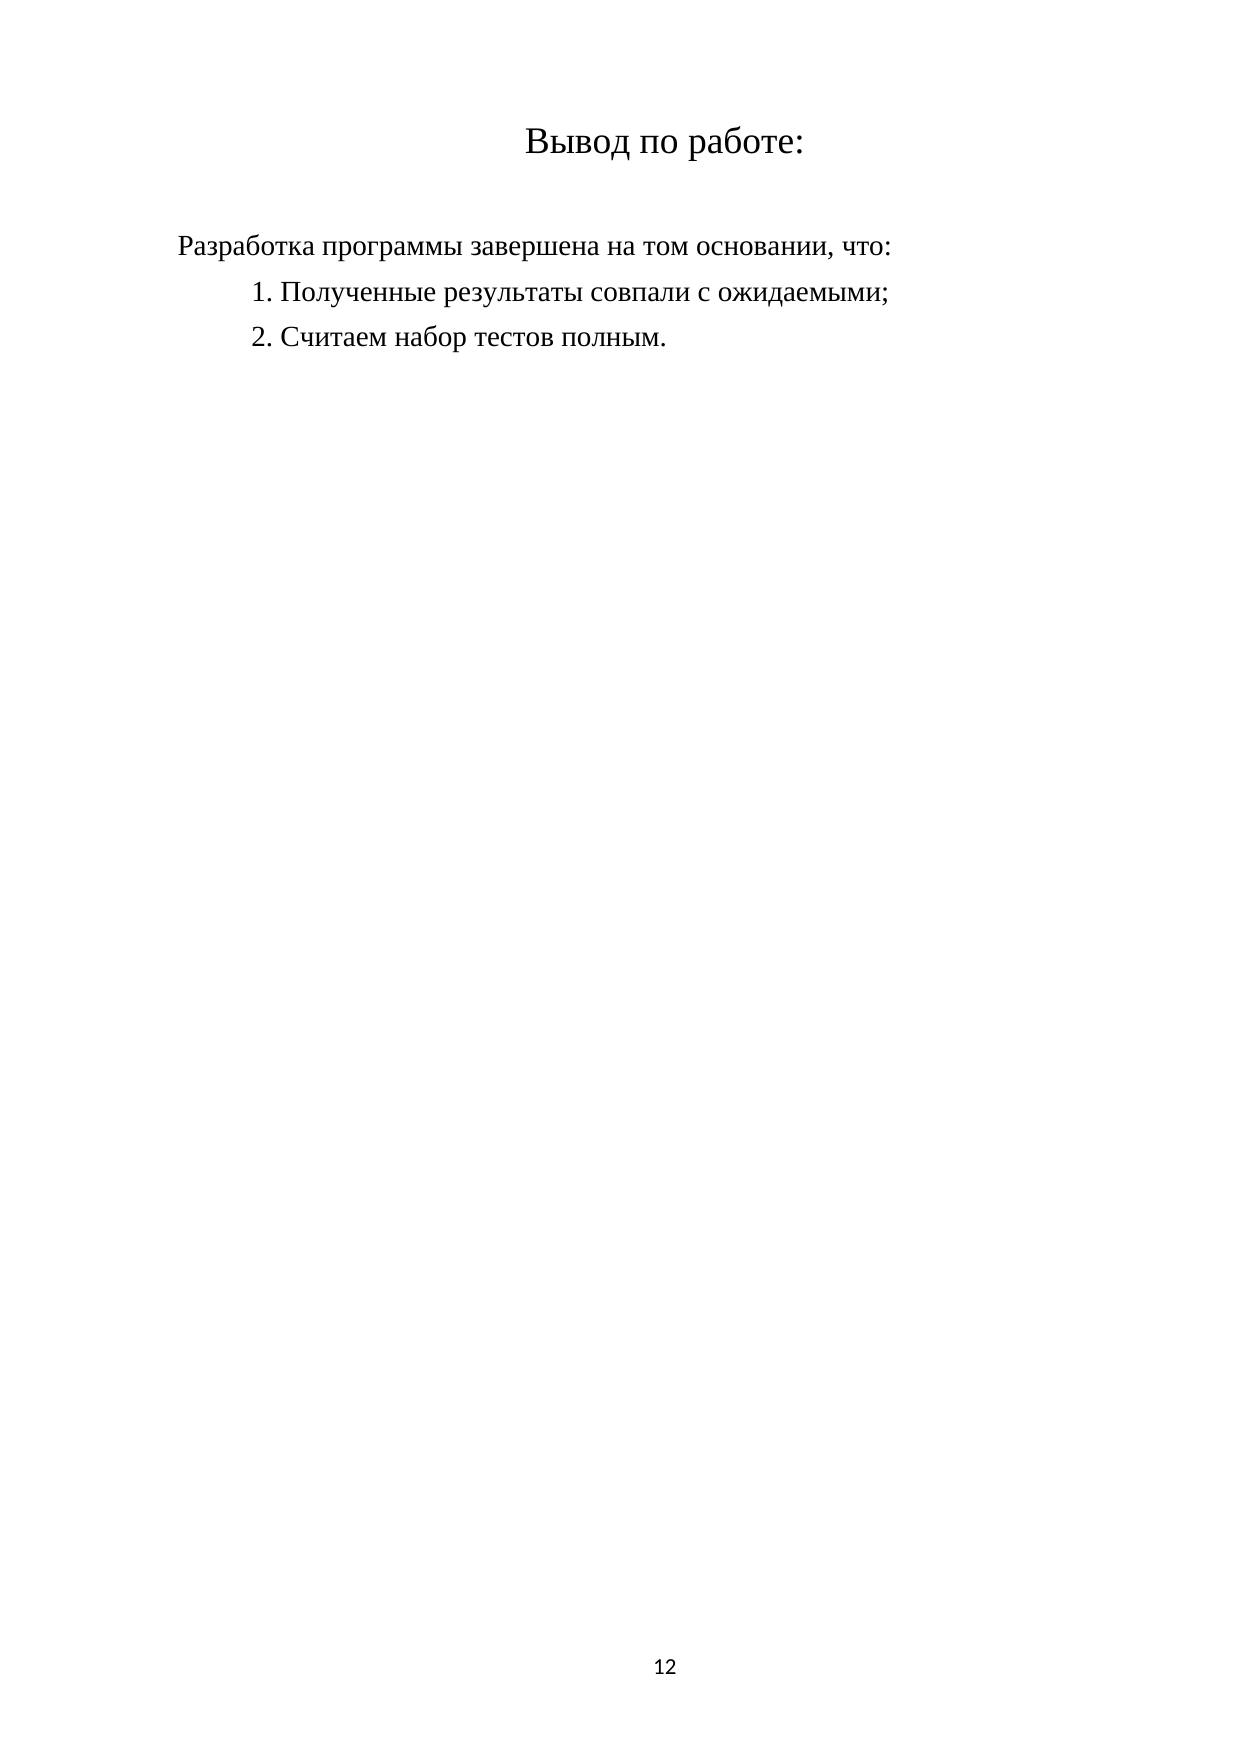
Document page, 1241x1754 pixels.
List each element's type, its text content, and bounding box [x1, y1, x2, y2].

text 1. Полученные результаты совпали с ожидаемыми; [177, 274, 1152, 307]
text Разработка программы завершена на том основании, что: [177, 228, 1152, 262]
text Вывод по работе: [177, 118, 1152, 161]
text 2. Считаем набор тестов полным. [177, 319, 1152, 352]
